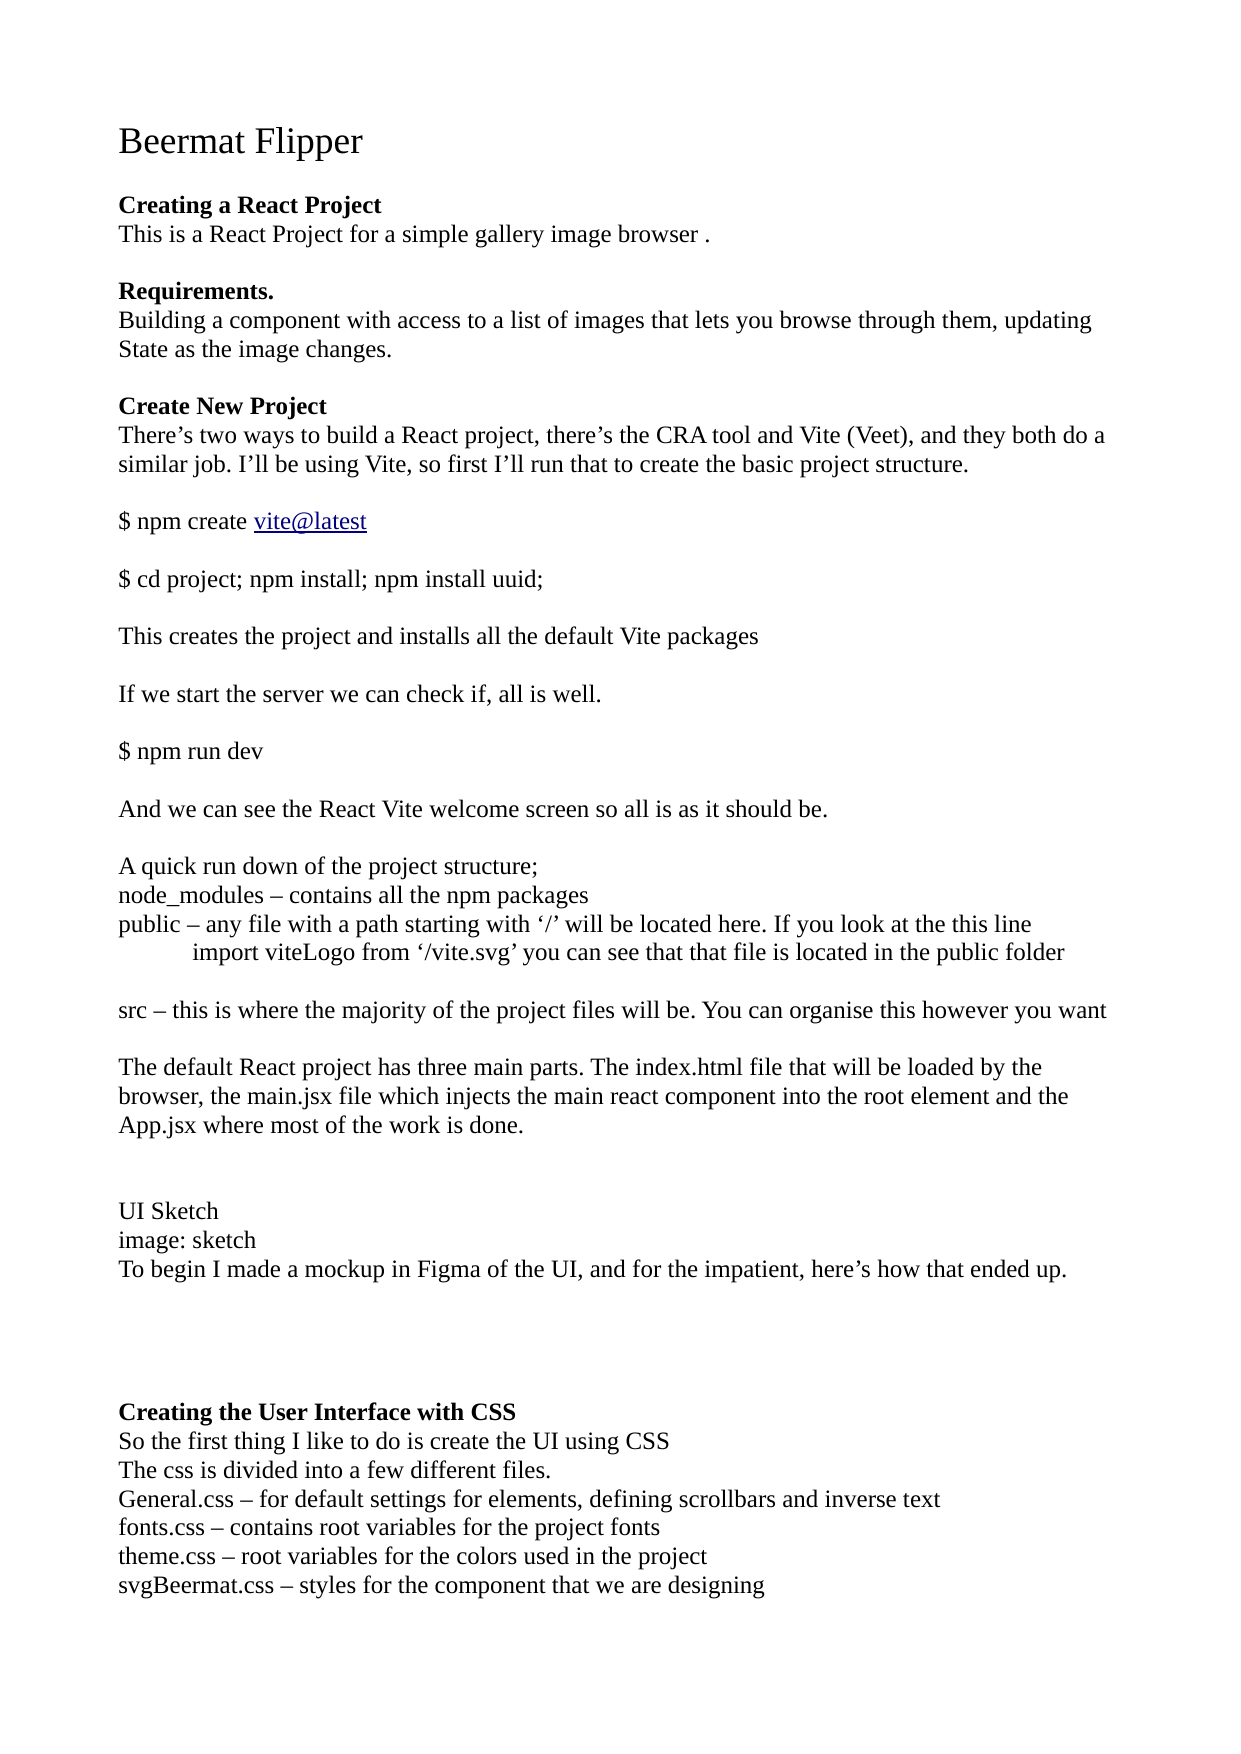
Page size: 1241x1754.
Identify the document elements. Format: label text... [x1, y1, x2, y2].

text If we start the server we can check if, all is well. [118, 679, 1122, 707]
text theme.css – root variables for the colors used in the project [118, 1541, 1122, 1570]
text $ cd project; npm install; npm install uuid; [118, 564, 1122, 592]
text So the first thing I like to do is create the UI using CSS [118, 1426, 1122, 1455]
text To begin I made a mockup in Figma of the UI, and for the impatient, here’s how that ended up. [118, 1254, 1122, 1282]
text svgBeermat.css – styles for the component that we are designing [118, 1570, 1122, 1599]
text There’s two ways to build a React project, there’s the CRA tool and Vite (Veet), and they both do a similar job. I’ll be using Vite, so first I’ll run that to create the basic project structure. [118, 420, 1122, 477]
text import viteLogo from ‘/vite.svg’ you can see that that file is located in the public folder [118, 937, 1122, 966]
text This is a React Project for a simple gallery image browser . [118, 219, 1122, 247]
text image: sketch [118, 1225, 1122, 1254]
text fonts.css – contains root variables for the project fonts [118, 1512, 1122, 1541]
text src – this is where the majority of the project files will be. You can organise this however you want [118, 995, 1122, 1024]
text public – any file with a path starting with ‘/’ will be located here. If you look at the this line [118, 909, 1122, 937]
text UI Sketch [118, 1196, 1122, 1225]
text Create New Project [118, 391, 1122, 420]
text A quick run down of the project structure; [118, 851, 1122, 880]
text The default React project has three main parts. The index.html file that will be loaded by the browser, the main.jsx file which injects the main react component into the root element and the App.jsx where most of the work is done. [118, 1052, 1122, 1139]
text Creating the User Interface with CSS [118, 1397, 1122, 1426]
text The css is divided into a few different files. [118, 1455, 1122, 1484]
text And we can see the React Vite welcome screen so all is as it should be. [118, 794, 1122, 822]
text node_modules – contains all the npm packages [118, 880, 1122, 909]
text $ npm create vite@latest [118, 506, 1122, 535]
text Building a component with access to a list of images that lets you browse through them, updating State as the image changes. [118, 305, 1122, 362]
text Beermat Flipper [118, 118, 1122, 161]
text Requirements. [118, 276, 1122, 305]
text General.css – for default settings for elements, defining scrollbars and inverse text [118, 1484, 1122, 1512]
text $ npm run dev [118, 736, 1122, 765]
text This creates the project and installs all the default Vite packages [118, 621, 1122, 650]
text Creating a React Project [118, 190, 1122, 219]
